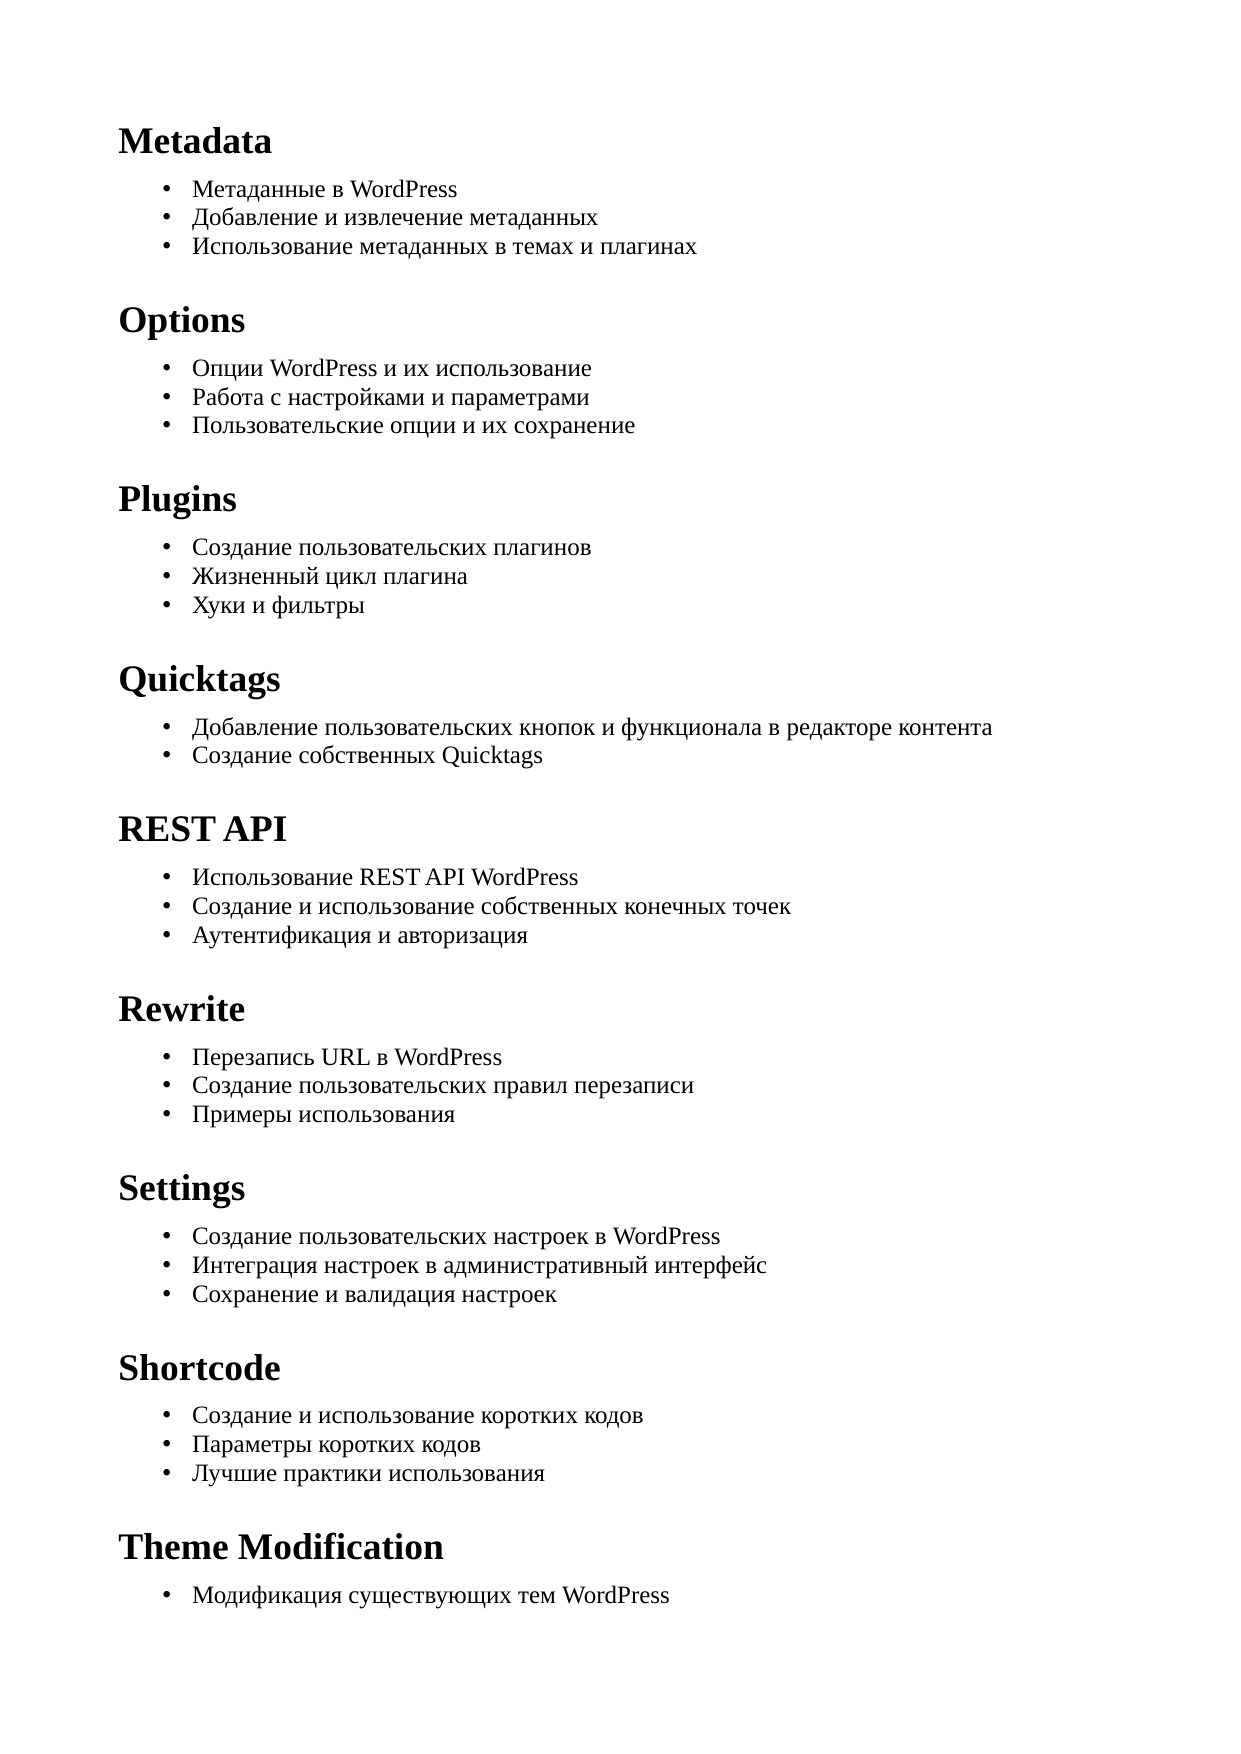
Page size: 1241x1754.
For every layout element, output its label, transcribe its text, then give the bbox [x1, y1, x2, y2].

list Метаданные в WordPress [162, 174, 1122, 202]
list Создание пользовательских плагинов [162, 532, 1122, 561]
list Модификация существующих тем WordPress [162, 1580, 1122, 1609]
list Опции WordPress и их использование [162, 353, 1122, 382]
list Примеры использования [162, 1099, 1122, 1128]
subtitle Settings [118, 1166, 1122, 1209]
subtitle Options [118, 297, 1122, 341]
list Работа с настройками и параметрами [162, 382, 1122, 411]
list Хуки и фильтры [162, 590, 1122, 619]
subtitle Metadata [118, 118, 1122, 161]
list Создание пользовательских правил перезаписи [162, 1071, 1122, 1099]
list Перезапись URL в WordPress [162, 1042, 1122, 1071]
subtitle Rewrite [118, 986, 1122, 1029]
subtitle Shortcode [118, 1345, 1122, 1388]
list Сохранение и валидация настроек [162, 1279, 1122, 1307]
list Создание собственных Quicktags [162, 741, 1122, 769]
list Жизненный цикл плагина [162, 561, 1122, 590]
list Создание и использование собственных конечных точек [162, 891, 1122, 920]
list Создание пользовательских настроек в WordPress [162, 1221, 1122, 1250]
list Добавление пользовательских кнопок и функционала в редакторе контента [162, 712, 1122, 741]
list Параметры коротких кодов [162, 1429, 1122, 1458]
list Пользовательские опции и их сохранение [162, 411, 1122, 439]
list Аутентификация и авторизация [162, 920, 1122, 949]
list Интеграция настроек в административный интерфейс [162, 1250, 1122, 1279]
subtitle Theme Modification [118, 1524, 1122, 1567]
list Создание и использование коротких кодов [162, 1401, 1122, 1429]
list Использование метаданных в темах и плагинах [162, 231, 1122, 260]
subtitle Plugins [118, 477, 1122, 520]
subtitle Quicktags [118, 656, 1122, 699]
list Лучшие практики использования [162, 1458, 1122, 1487]
list Использование REST API WordPress [162, 862, 1122, 891]
subtitle REST API [118, 807, 1122, 850]
list Добавление и извлечение метаданных [162, 202, 1122, 231]
